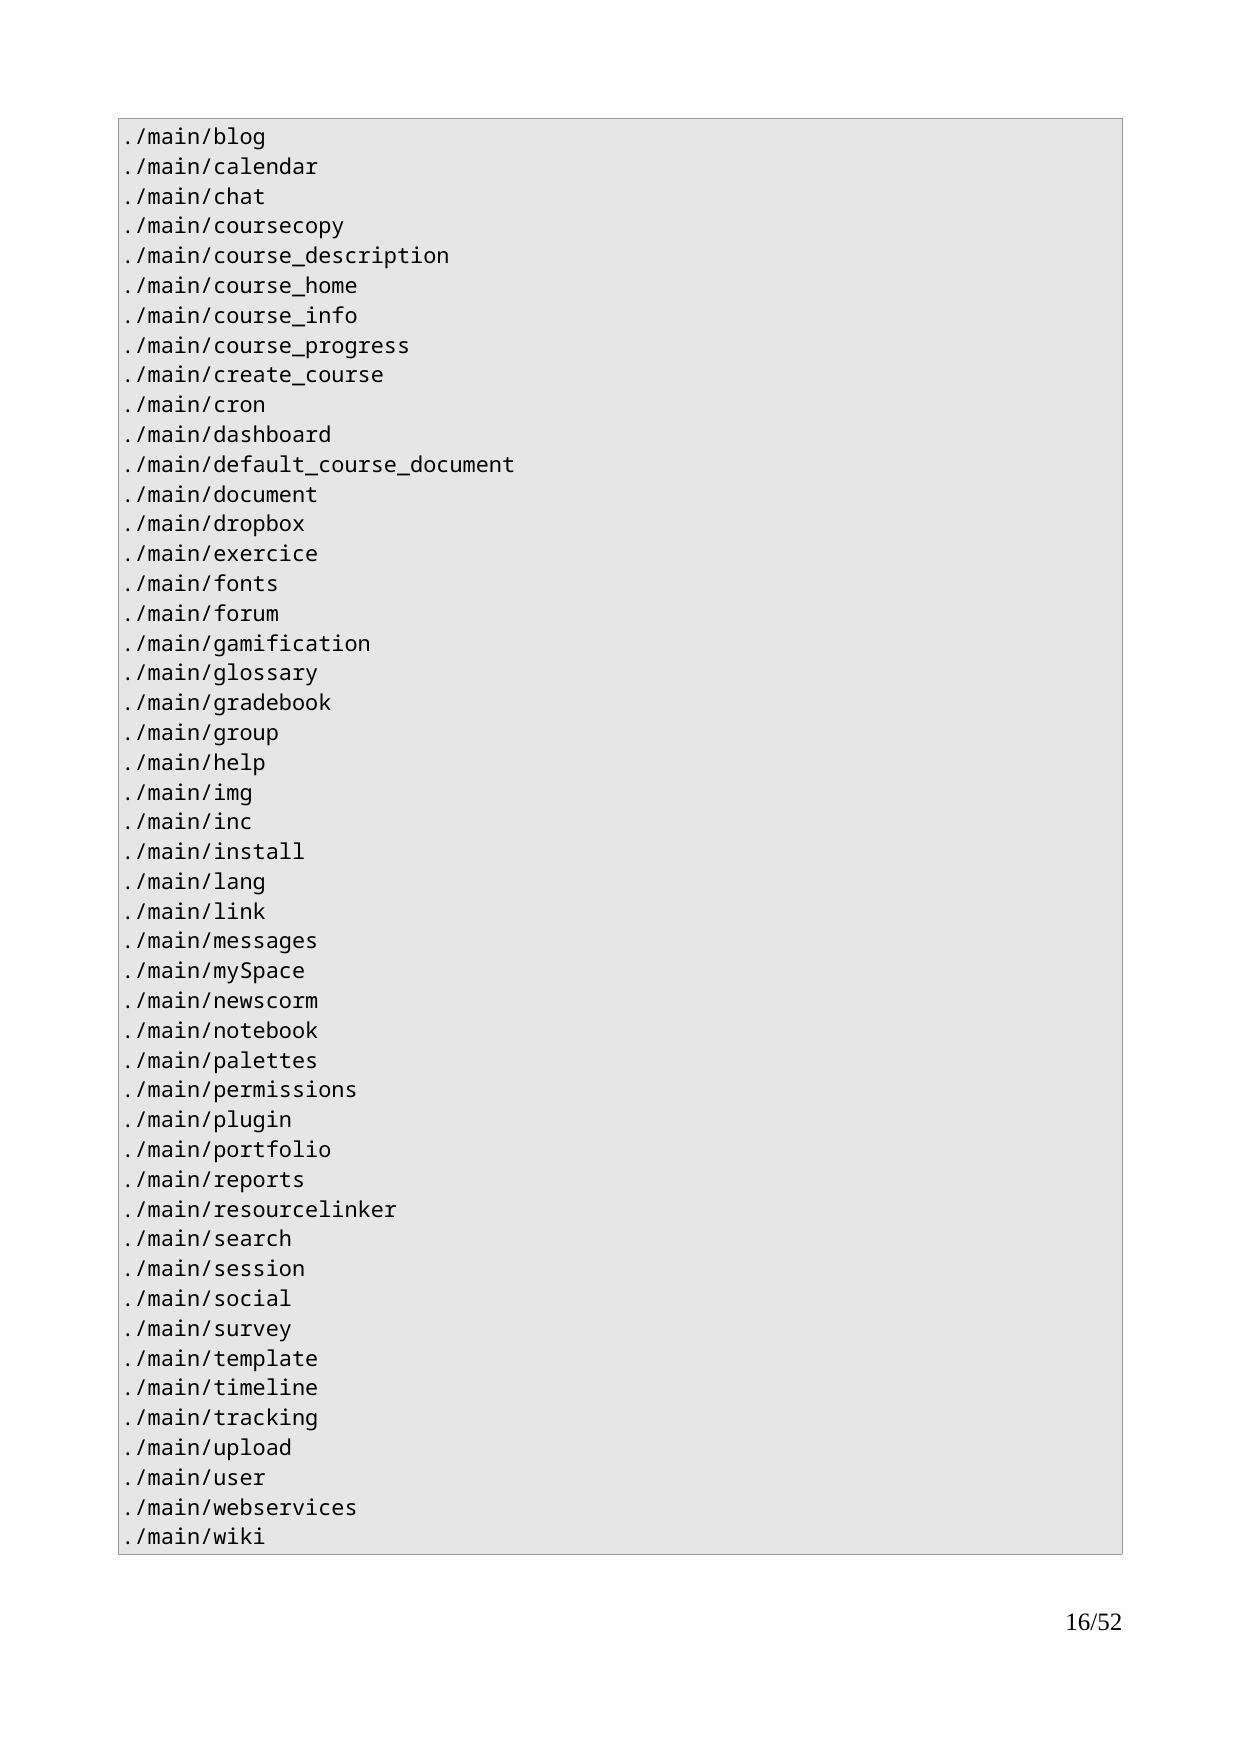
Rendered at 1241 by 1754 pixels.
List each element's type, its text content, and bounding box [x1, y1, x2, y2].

text ./main/blog ./main/calendar ./main/chat ./main/coursecopy ./main/course_description ./main/course_home ./main/course_info ./main/course_progress ./main/create_course ./main/cron ./main/dashboard ./main/default_course_document ./main/document ./main/dropbox ./main/exercice ./main/fonts ./main/forum ./main/gamification ./main/glossary ./main/gradebook ./main/group ./main/help ./main/img ./main/inc ./main/install ./main/lang ./main/link ./main/messages ./main/mySpace ./main/newscorm ./main/notebook ./main/palettes ./main/permissions ./main/plugin ./main/portfolio ./main/reports ./main/resourcelinker ./main/search ./main/session ./main/social ./main/survey ./main/template ./main/timeline ./main/tracking ./main/upload ./main/user ./main/webservices ./main/wiki [119, 119, 1122, 1554]
